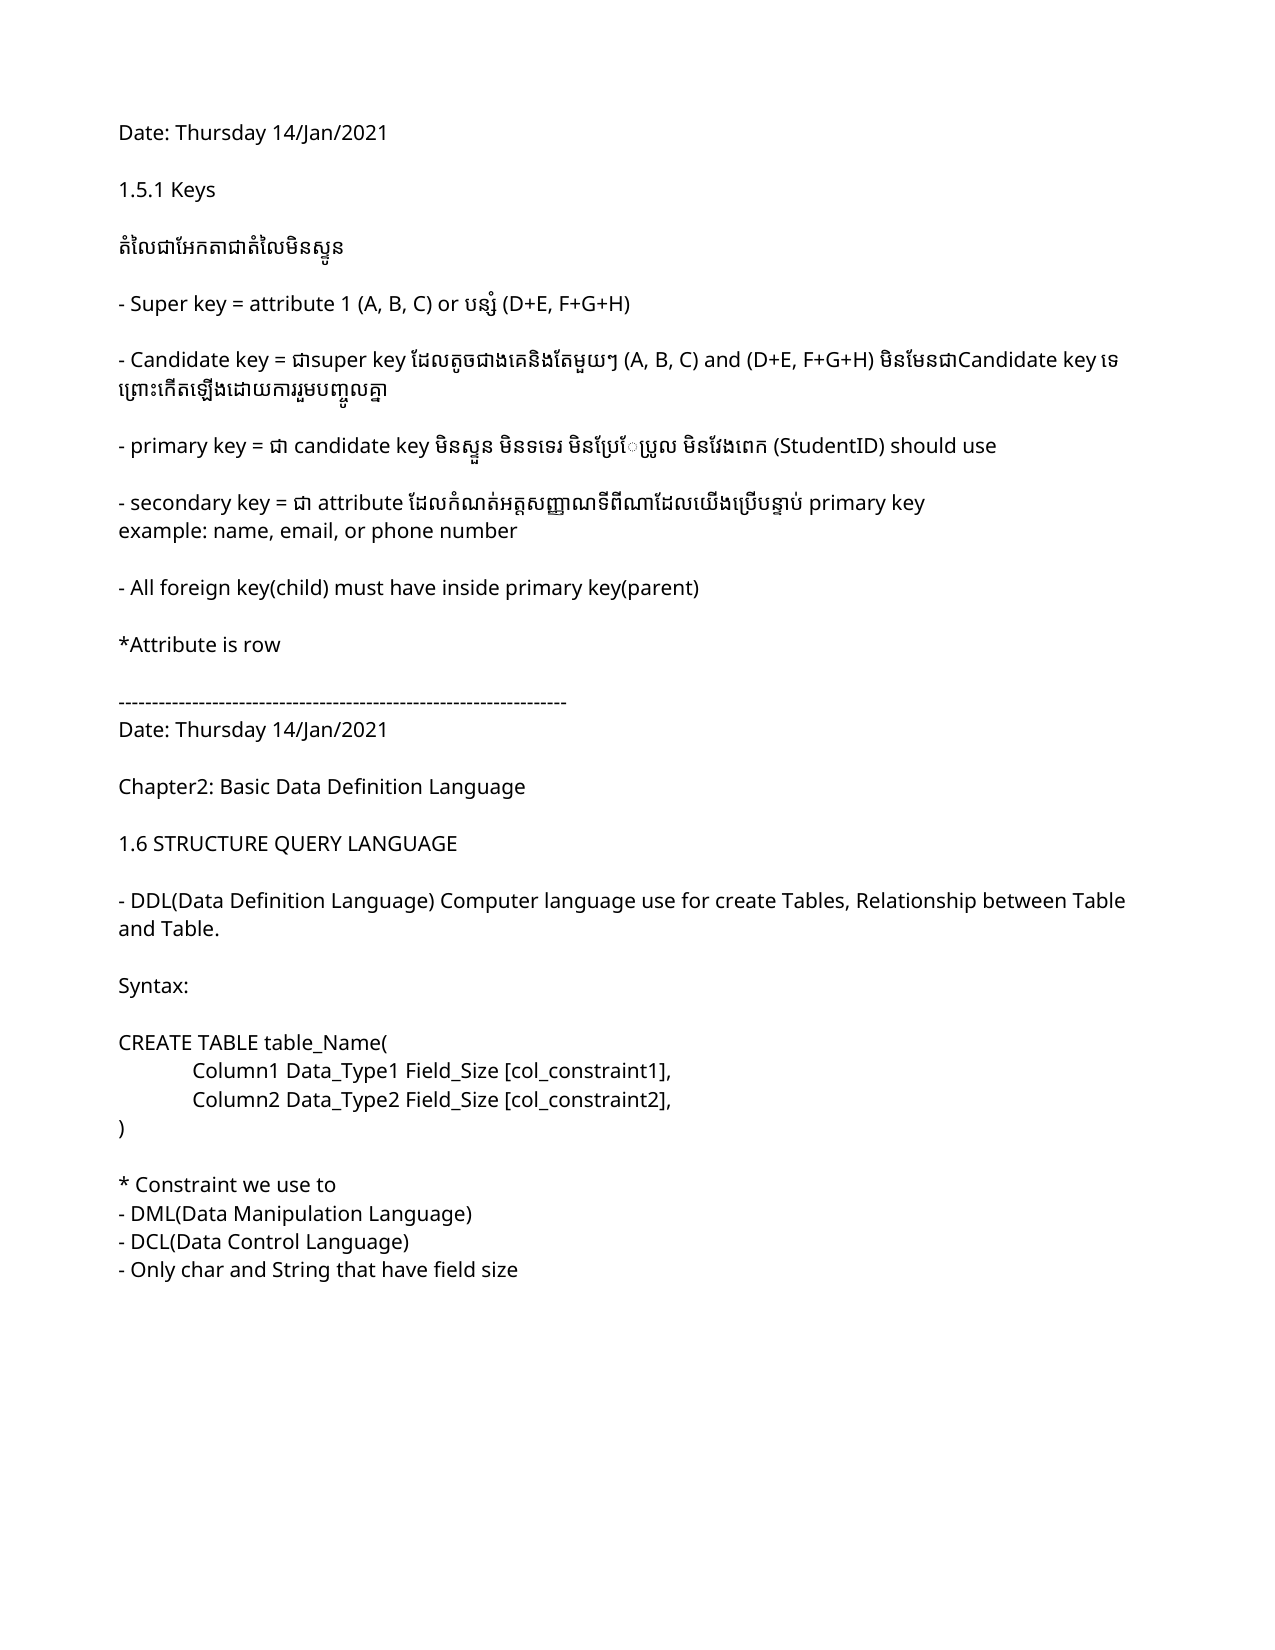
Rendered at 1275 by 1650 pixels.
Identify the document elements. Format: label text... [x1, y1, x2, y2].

text - Super key = attribute 1 (A, B, C) or បន្សំ (D+E, F+G+H) [118, 289, 1157, 317]
text - primary key = ជា candidate key មិនស្ទួន មិនទទេរ មិនប្រែែប្រូល មិនវែងពេក (StudentID) should use [118, 431, 1157, 459]
text Date: Thursday 14/Jan/2021 [118, 118, 1157, 147]
text Date: Thursday 14/Jan/2021 [118, 715, 1157, 744]
text - Only char and String that have field size [118, 1256, 1157, 1284]
text CREATE TABLE table_Name( [118, 1028, 1157, 1057]
text 1.5.1 Keys [118, 175, 1157, 203]
text * Constraint we use to [118, 1170, 1157, 1199]
text - DCL(Data Control Language) [118, 1227, 1157, 1256]
text - secondary key = ជា attribute ដែលកំណត់អត្តសញ្ញាណទីពីណាដែលយើងប្រើបន្ទាប់ primary key [118, 488, 1157, 516]
text - DML(Data Manipulation Language) [118, 1199, 1157, 1227]
text example: name, email, or phone number [118, 516, 1157, 545]
text - All foreign key(child) must have inside primary key(parent) [118, 573, 1157, 602]
text *Attribute is row [118, 630, 1157, 658]
text Chapter2: Basic Data Definition Language [118, 772, 1157, 801]
text ) [118, 1113, 1157, 1142]
text Column2 Data_Type2 Field_Size [col_constraint2], [118, 1085, 1157, 1113]
text ------------------------------------------------------------------- [118, 687, 1157, 715]
text Column1 Data_Type1 Field_Size [col_constraint1], [118, 1057, 1157, 1085]
text Syntax: [118, 971, 1157, 1000]
text - Candidate key = ជាsuper key ដែលតូចជាងគេនិងតែមួយៗ (A, B, C) and (D+E, F+G+H) មិនមែនជាCandidate keyទេព្រោះកើតឡើងដោយការរួមបញ្ចូលគ្នា [118, 346, 1157, 402]
text 1.6 STRUCTURE QUERY LANGUAGE [118, 829, 1157, 857]
text - DDL(Data Definition Language) Computer language use for create Tables, Relationship between Table and Table. [118, 886, 1157, 943]
text តំលៃជាអែកតាជាតំលៃមិនស្ទូន [118, 232, 1157, 260]
